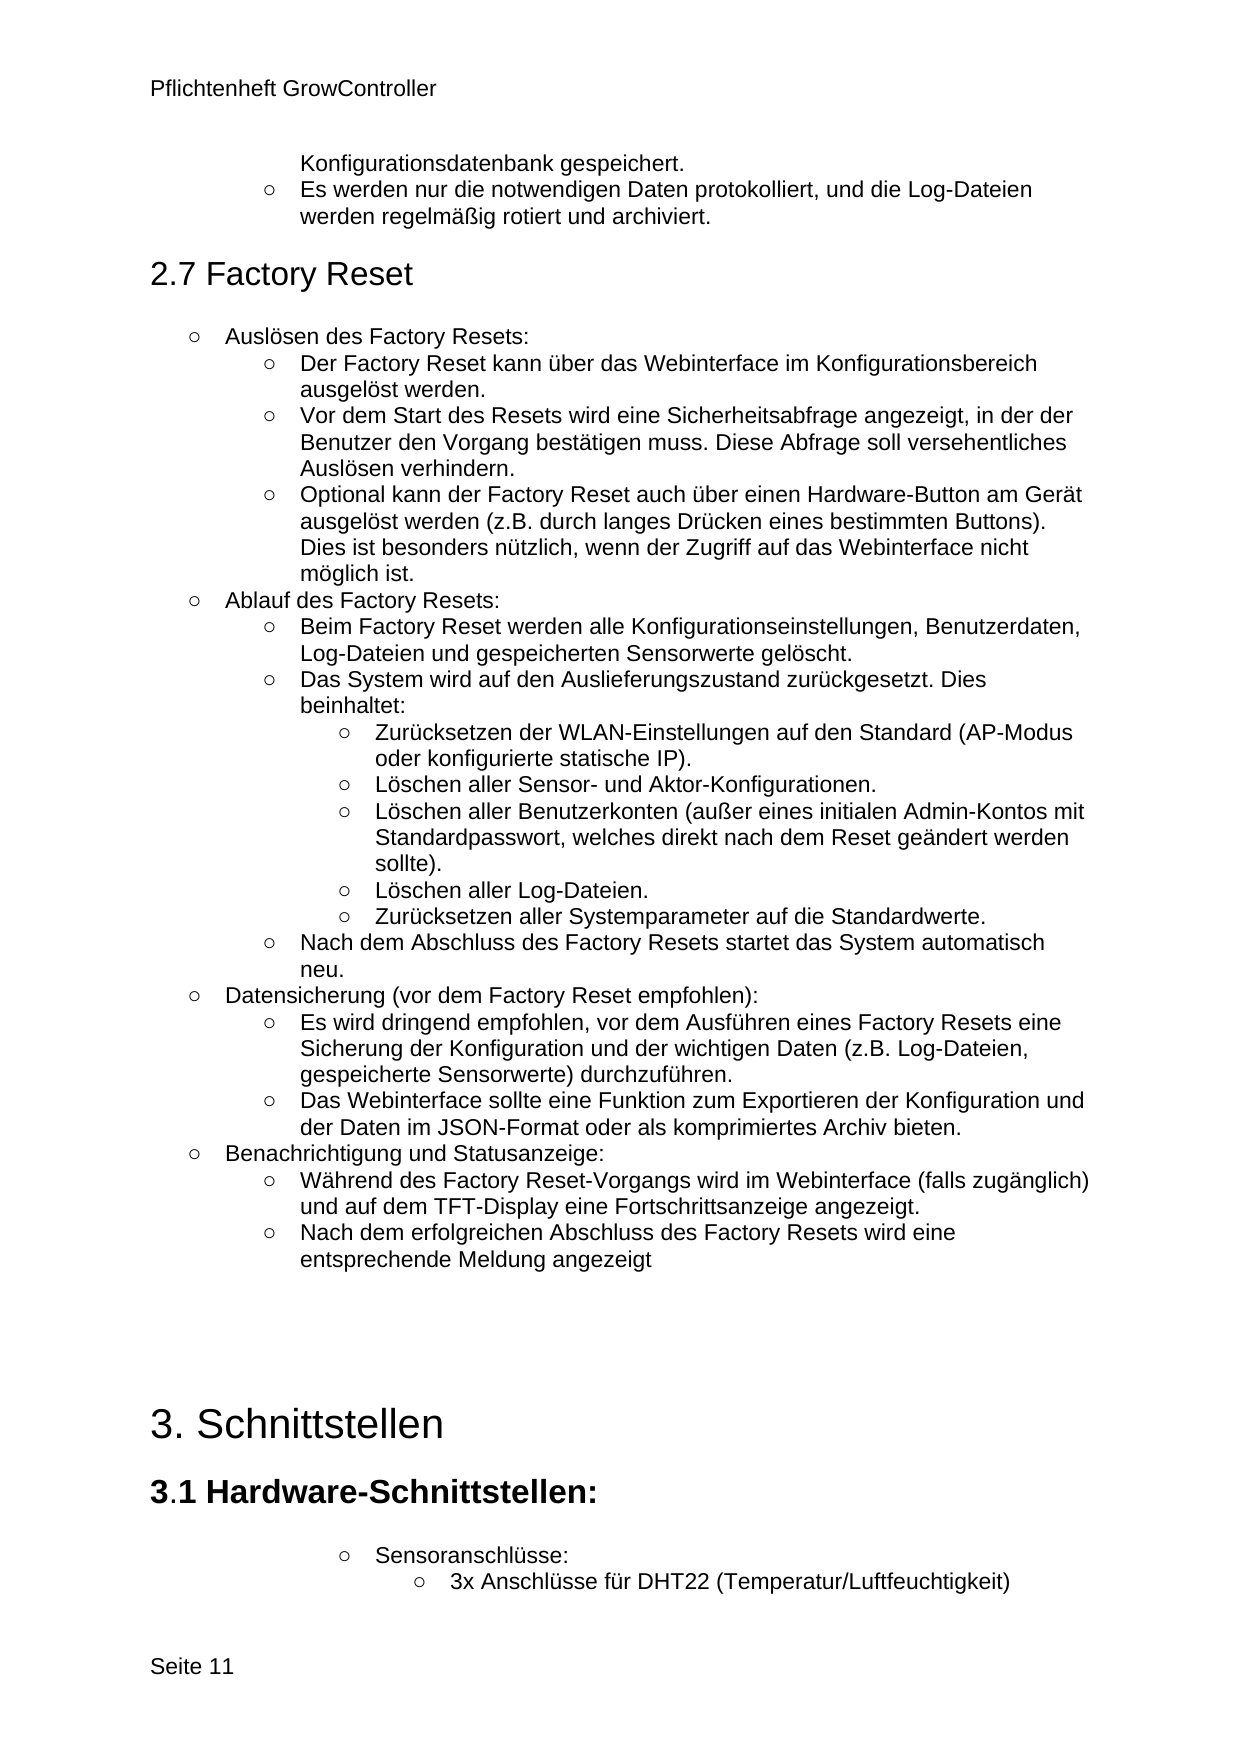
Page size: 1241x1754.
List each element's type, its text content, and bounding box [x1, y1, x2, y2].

list Ablauf des Factory Resets: [187, 587, 1090, 613]
list Konfigurationsdatenbank gespeichert. [262, 150, 1090, 176]
list 3x Anschlüsse für DHT22 (Temperatur/Luftfeuchtigkeit) [412, 1568, 1090, 1594]
list Vor dem Start des Resets wird eine Sicherheitsabfrage angezeigt, in der der Benutzer den Vorgang bestätigen muss. Diese Abfrage soll versehentliches Auslösen verhindern. [262, 402, 1090, 481]
list Auslösen des Factory Resets: [187, 323, 1090, 349]
list Sensoranschlüsse: [337, 1542, 1090, 1568]
list Zurücksetzen aller Systemparameter auf die Standardwerte. [337, 903, 1090, 929]
list Löschen aller Benutzerkonten (außer eines initialen Admin-Kontos mit Standardpasswort, welches direkt nach dem Reset geändert werden sollte). [337, 798, 1090, 877]
subtitle 3.1 Hardware-Schnittstellen: [150, 1473, 1090, 1511]
subtitle 2.7 Factory Reset [150, 254, 1090, 292]
list Optional kann der Factory Reset auch über einen Hardware-Button am Gerät ausgelöst werden (z.B. durch langes Drücken eines bestimmten Buttons). Dies ist besonders nützlich, wenn der Zugriff auf das Webinterface nicht möglich ist. [262, 481, 1090, 587]
list Das System wird auf den Auslieferungszustand zurückgesetzt. Dies beinhaltet: [262, 666, 1090, 718]
list Während des Factory Reset-Vorgangs wird im Webinterface (falls zugänglich) und auf dem TFT-Display eine Fortschrittsanzeige angezeigt. [262, 1167, 1090, 1219]
list Das Webinterface sollte eine Funktion zum Exportieren der Konfiguration und der Daten im JSON-Format oder als komprimiertes Archiv bieten. [262, 1087, 1090, 1140]
subtitle 3. Schnittstellen [150, 1400, 1090, 1448]
list Datensicherung (vor dem Factory Reset empfohlen): [187, 982, 1090, 1008]
list Löschen aller Sensor- und Aktor-Konfigurationen. [337, 771, 1090, 798]
list Nach dem erfolgreichen Abschluss des Factory Resets wird eine entsprechende Meldung angezeigt [262, 1219, 1090, 1272]
list Beim Factory Reset werden alle Konfigurationseinstellungen, Benutzerdaten, Log-Dateien und gespeicherten Sensorwerte gelöscht. [262, 613, 1090, 666]
list Es werden nur die notwendigen Daten protokolliert, und die Log-Dateien werden regelmäßig rotiert und archiviert. [262, 176, 1090, 229]
list Nach dem Abschluss des Factory Resets startet das System automatisch neu. [262, 929, 1090, 982]
list Der Factory Reset kann über das Webinterface im Konfigurationsbereich ausgelöst werden. [262, 349, 1090, 402]
list Löschen aller Log-Dateien. [337, 877, 1090, 903]
list Zurücksetzen der WLAN-Einstellungen auf den Standard (AP-Modus oder konfigurierte statische IP). [337, 718, 1090, 771]
list Es wird dringend empfohlen, vor dem Ausführen eines Factory Resets eine Sicherung der Konfiguration und der wichtigen Daten (z.B. Log-Dateien, gespeicherte Sensorwerte) durchzuführen. [262, 1008, 1090, 1087]
list Benachrichtigung und Statusanzeige: [187, 1140, 1090, 1167]
